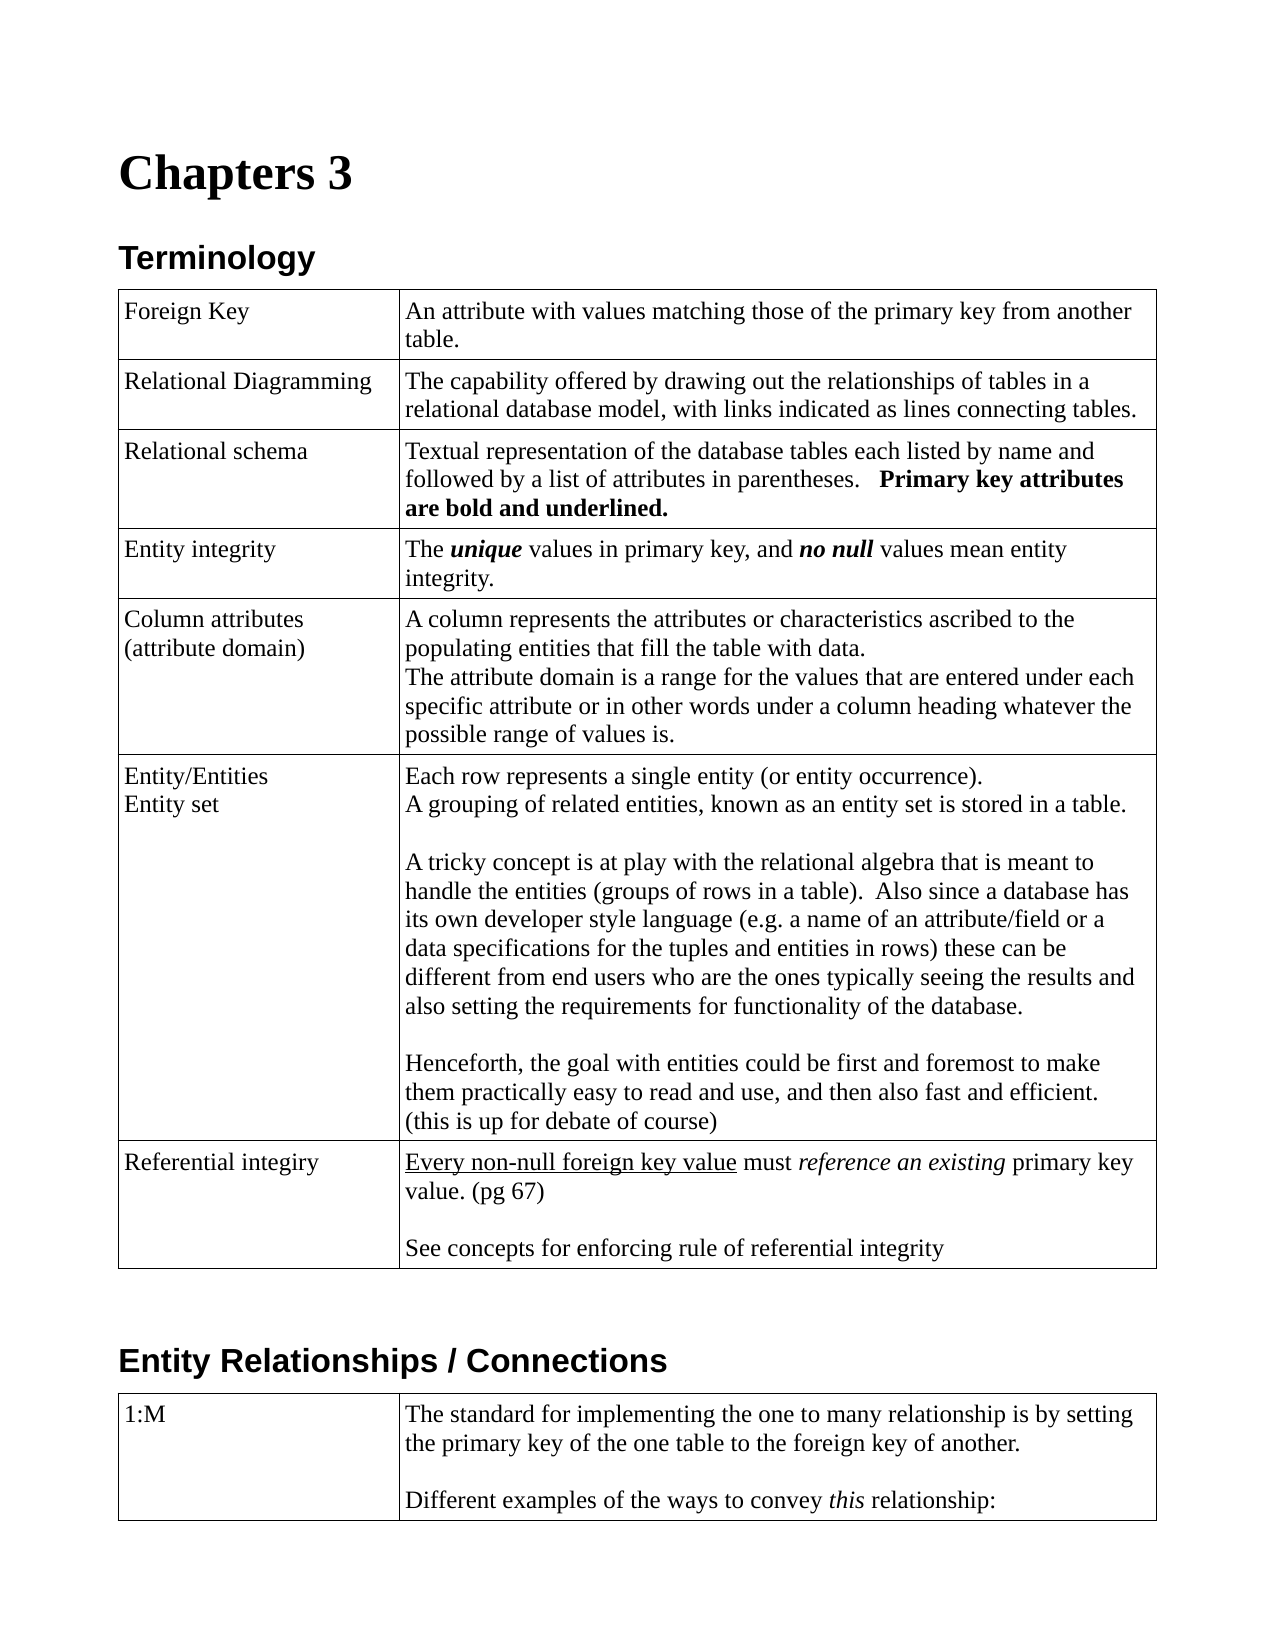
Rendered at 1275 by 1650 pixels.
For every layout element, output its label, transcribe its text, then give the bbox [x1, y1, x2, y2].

table_cell The capability offered by drawing out the relationships of tables in a relational database model, with links indicated as lines connecting tables. [400, 360, 1156, 429]
table_cell Column attributes (attribute domain) [119, 599, 399, 754]
table_header 1:M [119, 1394, 399, 1520]
table_cell Every non-null foreign key value must reference an existing primary key value. (pg 67) See concepts for enforcing rule of referential integrity [400, 1141, 1156, 1268]
table_cell Each row represents a single entity (or entity occurrence). A grouping of related entities, known as an entity set is stored in a table. A tricky concept is at play with the relational algebra that is meant to handle the entities (groups of rows in a table). Also since a database has its own developer style language (e.g. a name of an attribute/field or a data specifications for the tuples and entities in rows) these can be different from end users who are the ones typically seeing the results and also setting the requirements for functionality of the database. Henceforth, the goal with entities could be first and foremost to make them practically easy to read and use, and then also fast and efficient. (this is up for debate of course) [400, 755, 1156, 1140]
table_cell Entity integrity [119, 529, 399, 598]
table_cell Relational Diagramming [119, 360, 399, 429]
subtitle Entity Relationships / Connections [118, 1341, 1157, 1380]
table_header Foreign Key [119, 290, 399, 359]
table_cell A column represents the attributes or characteristics ascribed to the populating entities that fill the table with data. The attribute domain is a range for the values that are entered under each specific attribute or in other words under a column heading whatever the possible range of values is. [400, 599, 1156, 754]
table_cell Relational schema [119, 430, 399, 528]
subtitle Terminology [118, 238, 1157, 277]
subtitle Chapters 3 [118, 143, 1157, 201]
table_cell Textual representation of the database tables each listed by name and followed by a list of attributes in parentheses. Primary key attributes are bold and underlined. [400, 430, 1156, 528]
table_header The standard for implementing the one to many relationship is by setting the primary key of the one table to the foreign key of another. Different examples of the ways to convey this relationship: There is only row in the PAINTER table for any given row in the PAINTING table, but there may be many rows in the PAINTING table for any given row in the PAINTER table. A COURSE can generate many CLASSES, but each CLASS refers to only one COURSE. Both of these statements say the same thing, which is 1:M relationship Some Results from this Relationship model are: To make sure all data common to a “child” are kept in the “parent” table/entity [400, 1394, 1156, 1520]
table_cell Entity/Entities Entity set [119, 755, 399, 1140]
table_cell Referential integiry [119, 1141, 399, 1268]
table_header An attribute with values matching those of the primary key from another table. [400, 290, 1156, 359]
table_cell The unique values in primary key, and no null values mean entity integrity. [400, 529, 1156, 598]
